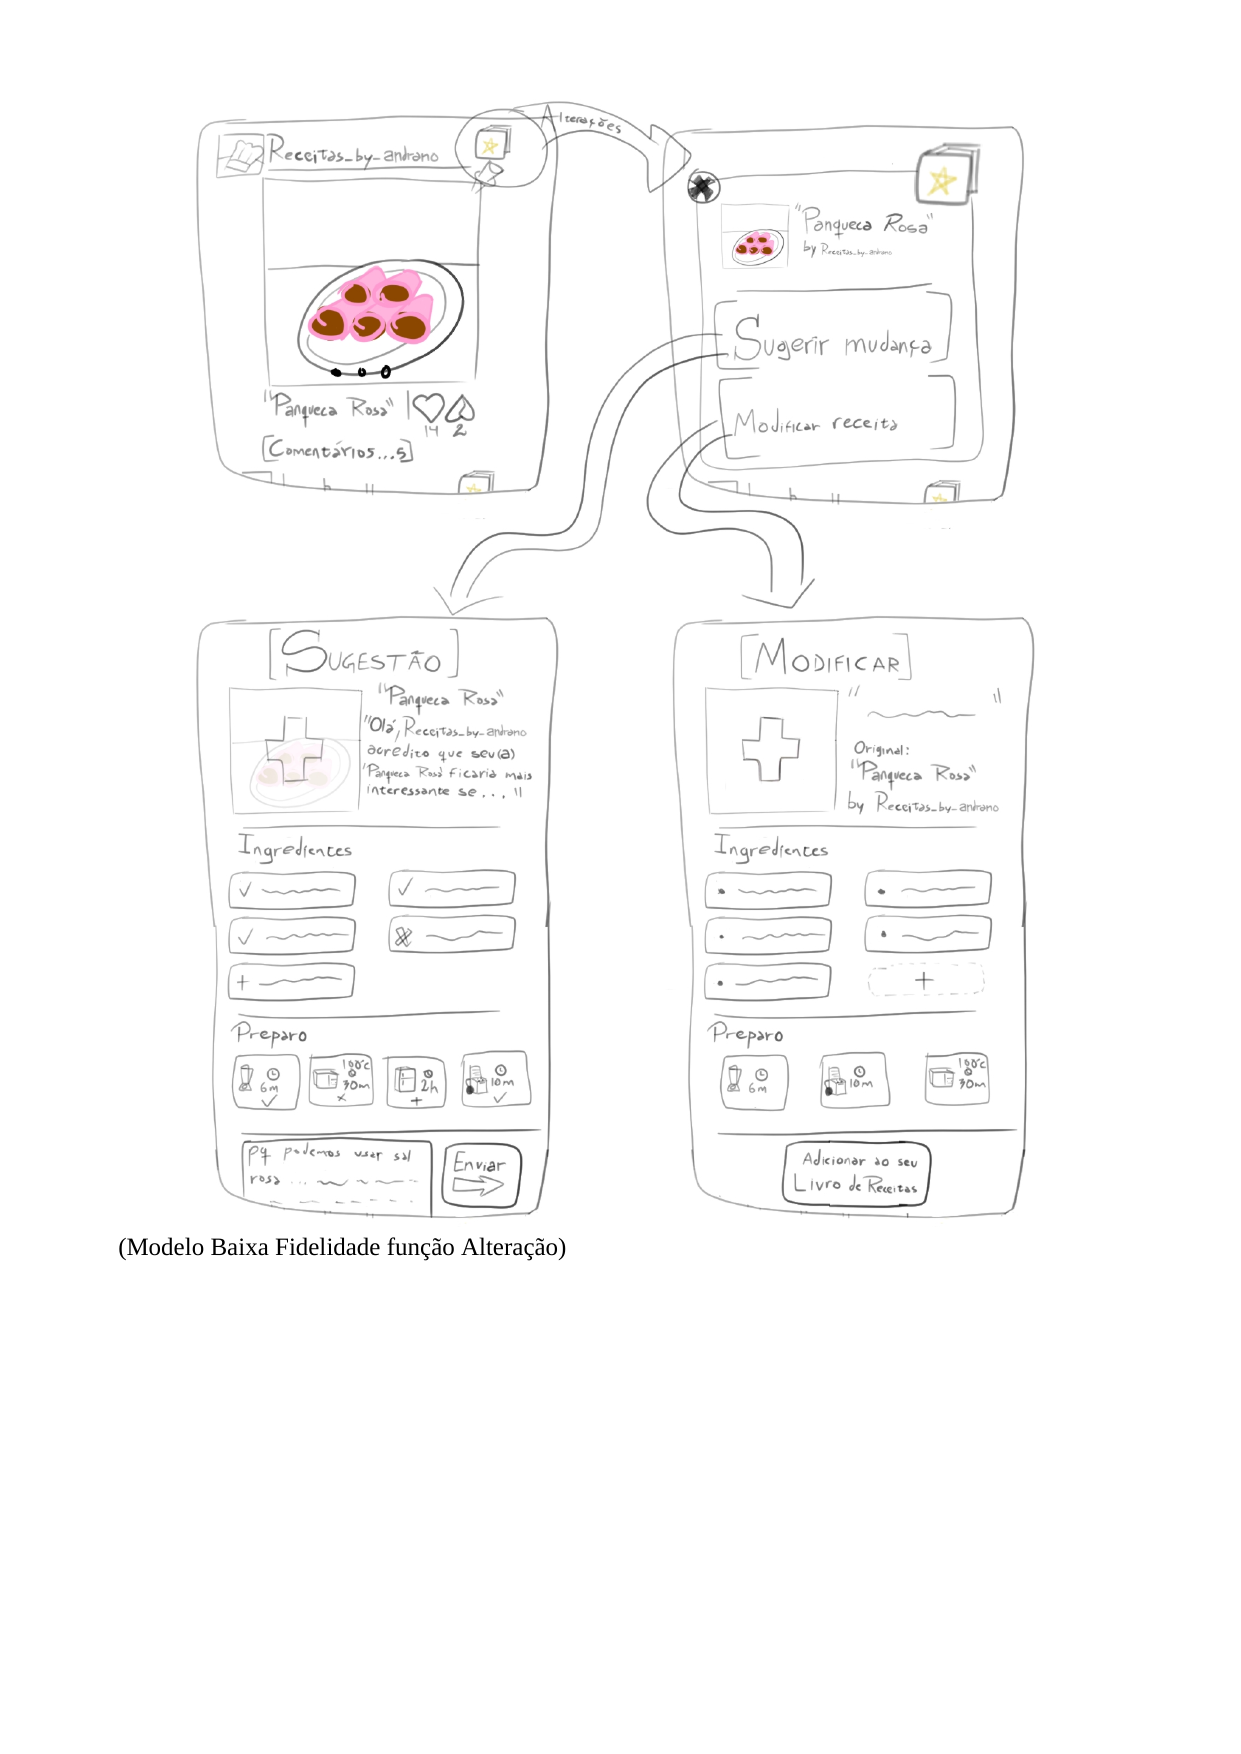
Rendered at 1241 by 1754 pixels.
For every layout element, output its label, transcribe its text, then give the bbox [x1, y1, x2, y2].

text (Modelo Baixa Fidelidade função Alteração) [118, 118, 1122, 1261]
picture [147, 84, 1120, 1232]
